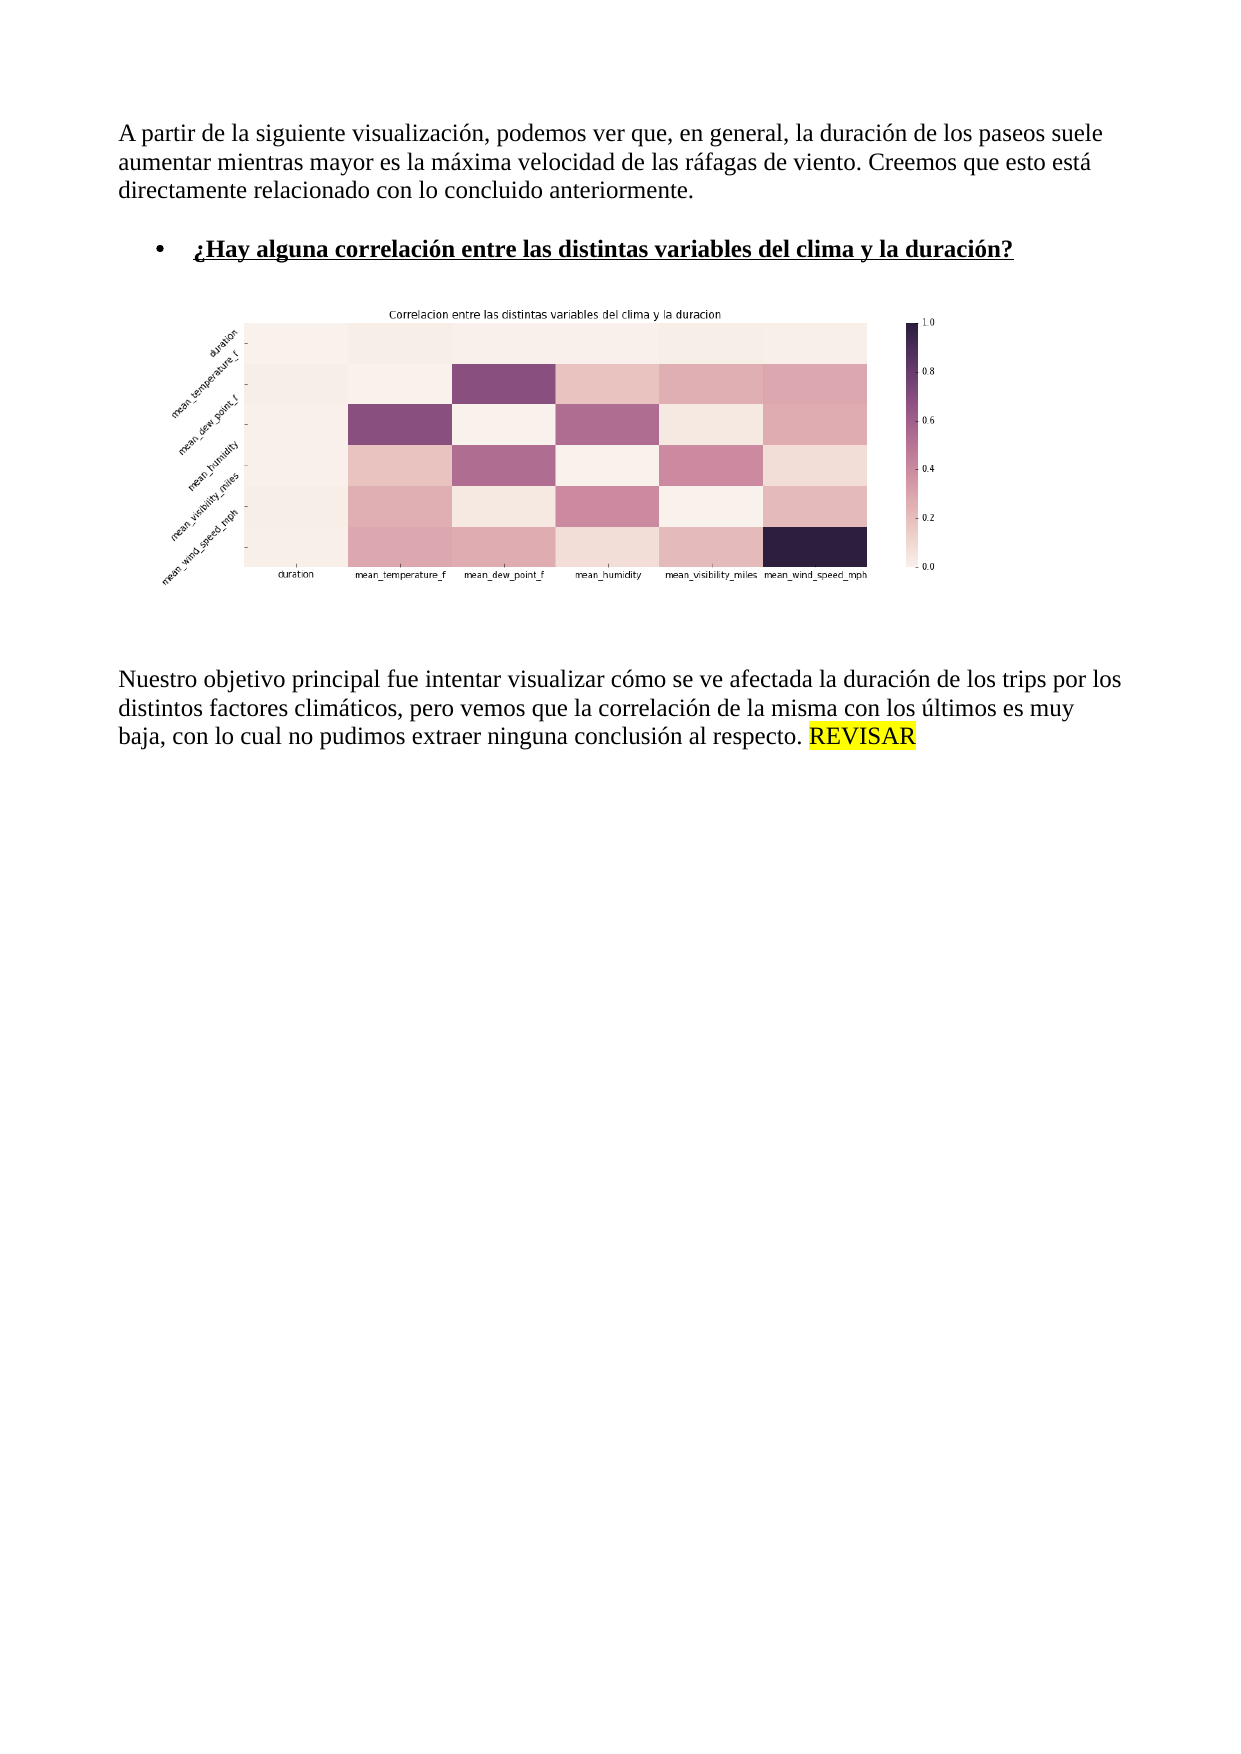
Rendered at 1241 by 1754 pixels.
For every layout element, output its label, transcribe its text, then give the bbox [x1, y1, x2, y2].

list ¿Hay alguna correlación entre las distintas variables del clima y la duración? [156, 234, 1122, 263]
text Nuestro objetivo principal fue intentar visualizar cómo se ve afectada la duración de los trips por los distintos factores climáticos, pero vemos que la correlación de la misma con los últimos es muy baja, con lo cual no pudimos extraer ninguna conclusión al respecto. REVISAR [118, 664, 1122, 750]
picture [118, 292, 1123, 606]
text A partir de la siguiente visualización, podemos ver que, en general, la duración de los paseos suele aumentar mientras mayor es la máxima velocidad de las ráfagas de viento. Creemos que esto está directamente relacionado con lo concluido anteriormente. [118, 118, 1122, 204]
